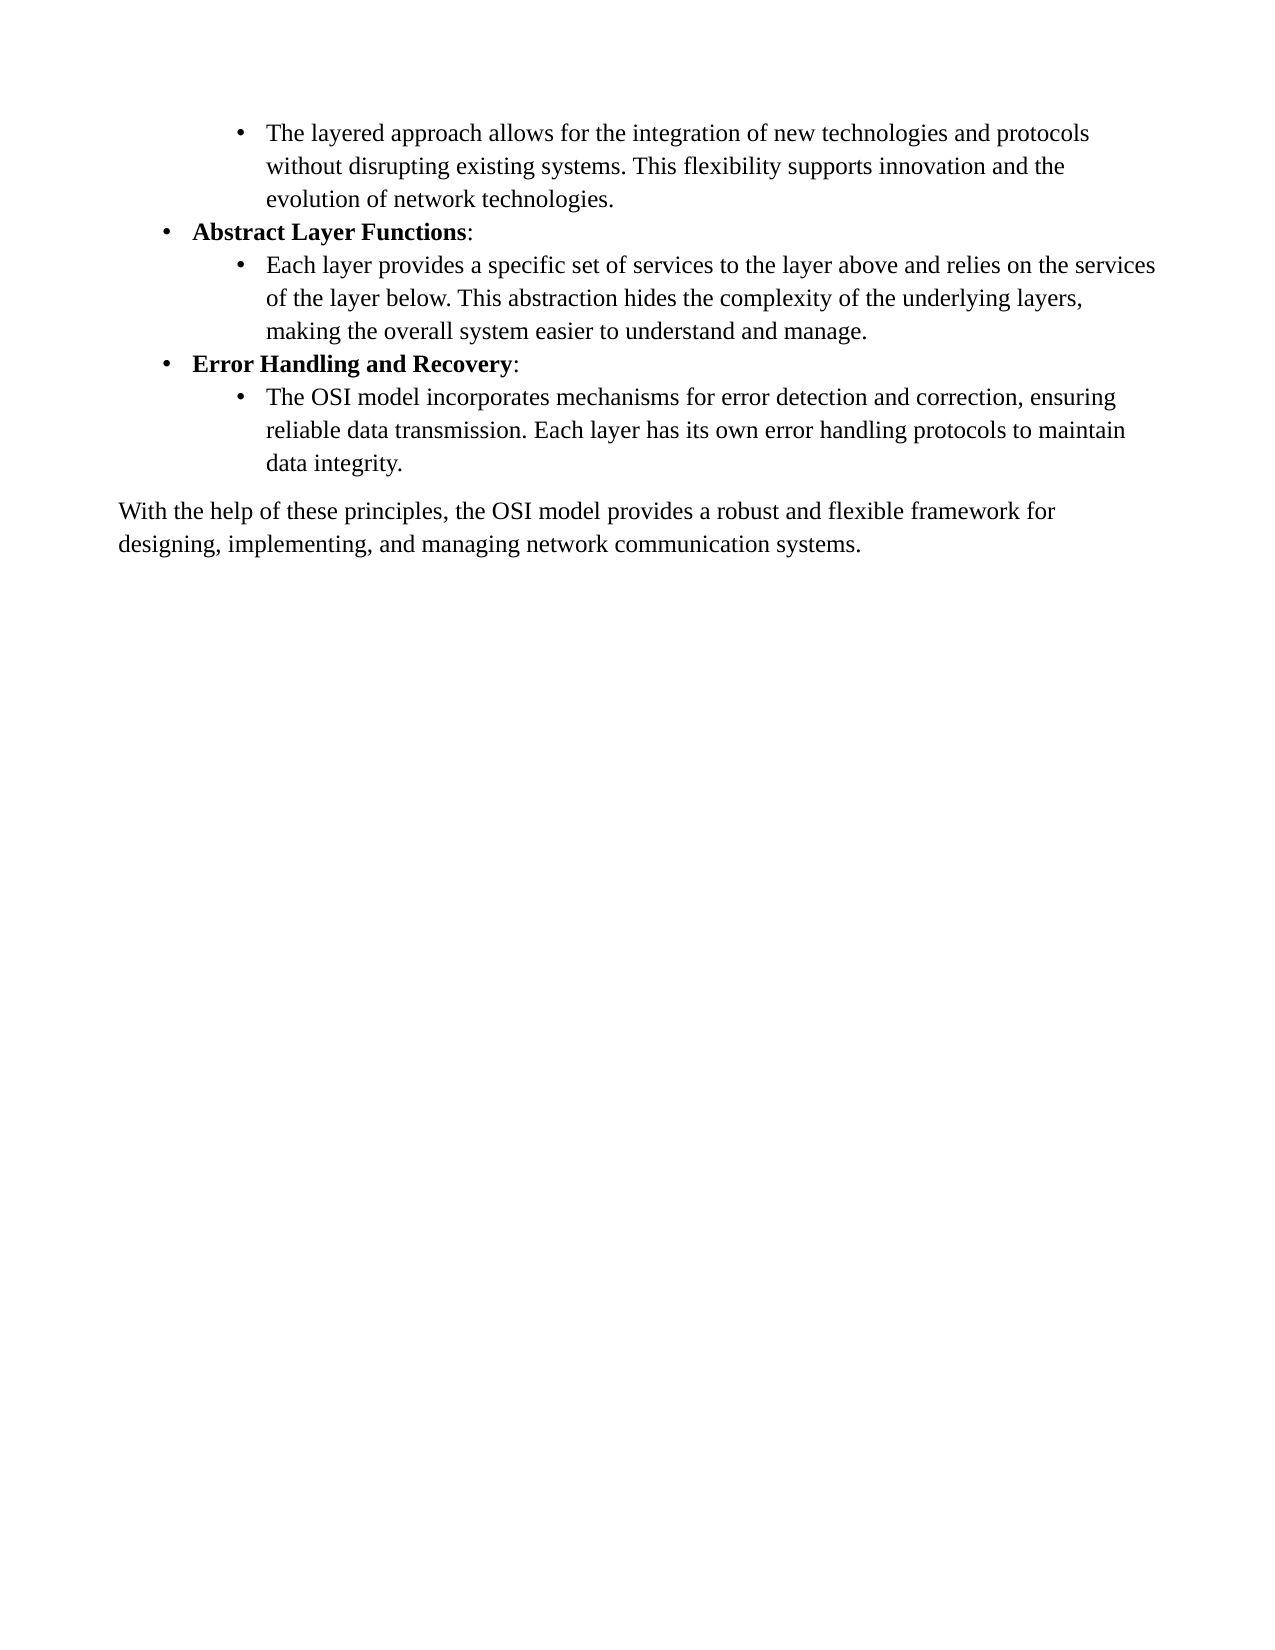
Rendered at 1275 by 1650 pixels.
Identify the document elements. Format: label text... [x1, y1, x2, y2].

list Error Handling and Recovery: [162, 349, 1157, 378]
text With the help of these principles, the OSI model provides a robust and flexible framework for designing, implementing, and managing network communication systems. [118, 496, 1157, 558]
list The layered approach allows for the integration of new technologies and protocols without disrupting existing systems. This flexibility supports innovation and the evolution of network technologies. [236, 118, 1157, 213]
list The OSI model incorporates mechanisms for error detection and correction, ensuring reliable data transmission. Each layer has its own error handling protocols to maintain data integrity. [236, 382, 1157, 477]
list Each layer provides a specific set of services to the layer above and relies on the services of the layer below. This abstraction hides the complexity of the underlying layers, making the overall system easier to understand and manage. [236, 250, 1157, 345]
list Abstract Layer Functions: [162, 217, 1157, 246]
